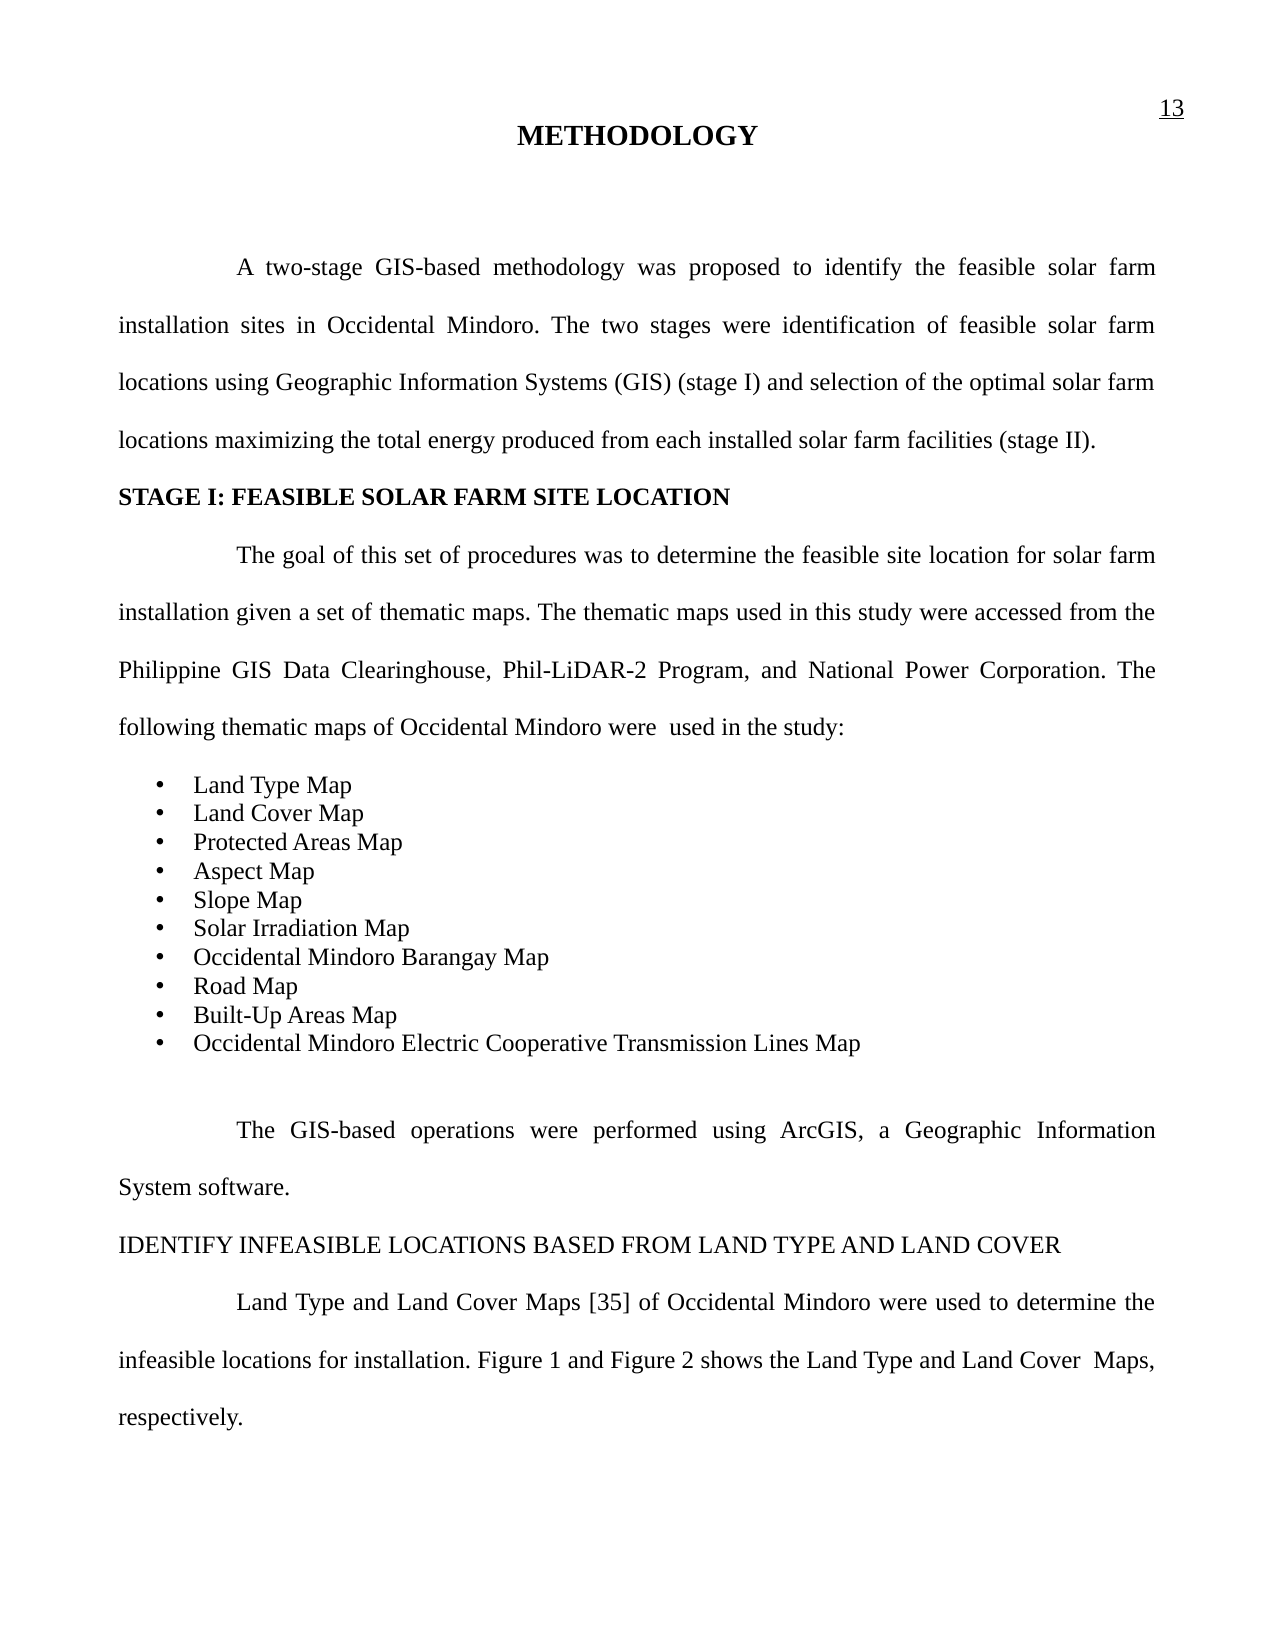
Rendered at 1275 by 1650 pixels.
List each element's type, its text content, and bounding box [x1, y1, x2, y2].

text STAGE I: FEASIBLE SOLAR FARM SITE LOCATION [118, 482, 1157, 511]
text IDENTIFY INFEASIBLE LOCATIONS BASED FROM LAND TYPE AND LAND COVER [118, 1230, 1157, 1258]
list Land Cover Map [156, 798, 1157, 827]
text The GIS-based operations were performed using ArcGIS, a Geographic Information System software. [118, 1115, 1157, 1201]
list Land Type Map [156, 770, 1157, 798]
list Built-Up Areas Map [156, 1000, 1157, 1028]
list Aspect Map [156, 856, 1157, 885]
list Road Map [156, 971, 1157, 1000]
text METHODOLOGY [118, 118, 1157, 152]
list Occidental Mindoro Barangay Map [156, 942, 1157, 971]
text Land Type and Land Cover Maps [35] of Occidental Mindoro were used to determine the infeasible locations for installation. Figure 1 and Figure 2 shows the Land Type and Land Cover Maps, respectively. [118, 1287, 1157, 1431]
text The goal of this set of procedures was to determine the feasible site location for solar farm installation given a set of thematic maps. The thematic maps used in this study were accessed from the Philippine GIS Data Clearinghouse, Phil-LiDAR-2 Program, and National Power Corporation. The following thematic maps of Occidental Mindoro were used in the study: [118, 540, 1157, 741]
list Solar Irradiation Map [156, 913, 1157, 942]
list Slope Map [156, 885, 1157, 913]
text A two-stage GIS-based methodology was proposed to identify the feasible solar farm installation sites in Occidental Mindoro. The two stages were identification of feasible solar farm locations using Geographic Information Systems (GIS) (stage I) and selection of the optimal solar farm locations maximizing the total energy produced from each installed solar farm facilities (stage II). [118, 252, 1157, 453]
list Occidental Mindoro Electric Cooperative Transmission Lines Map [156, 1028, 1157, 1057]
list Protected Areas Map [156, 827, 1157, 856]
